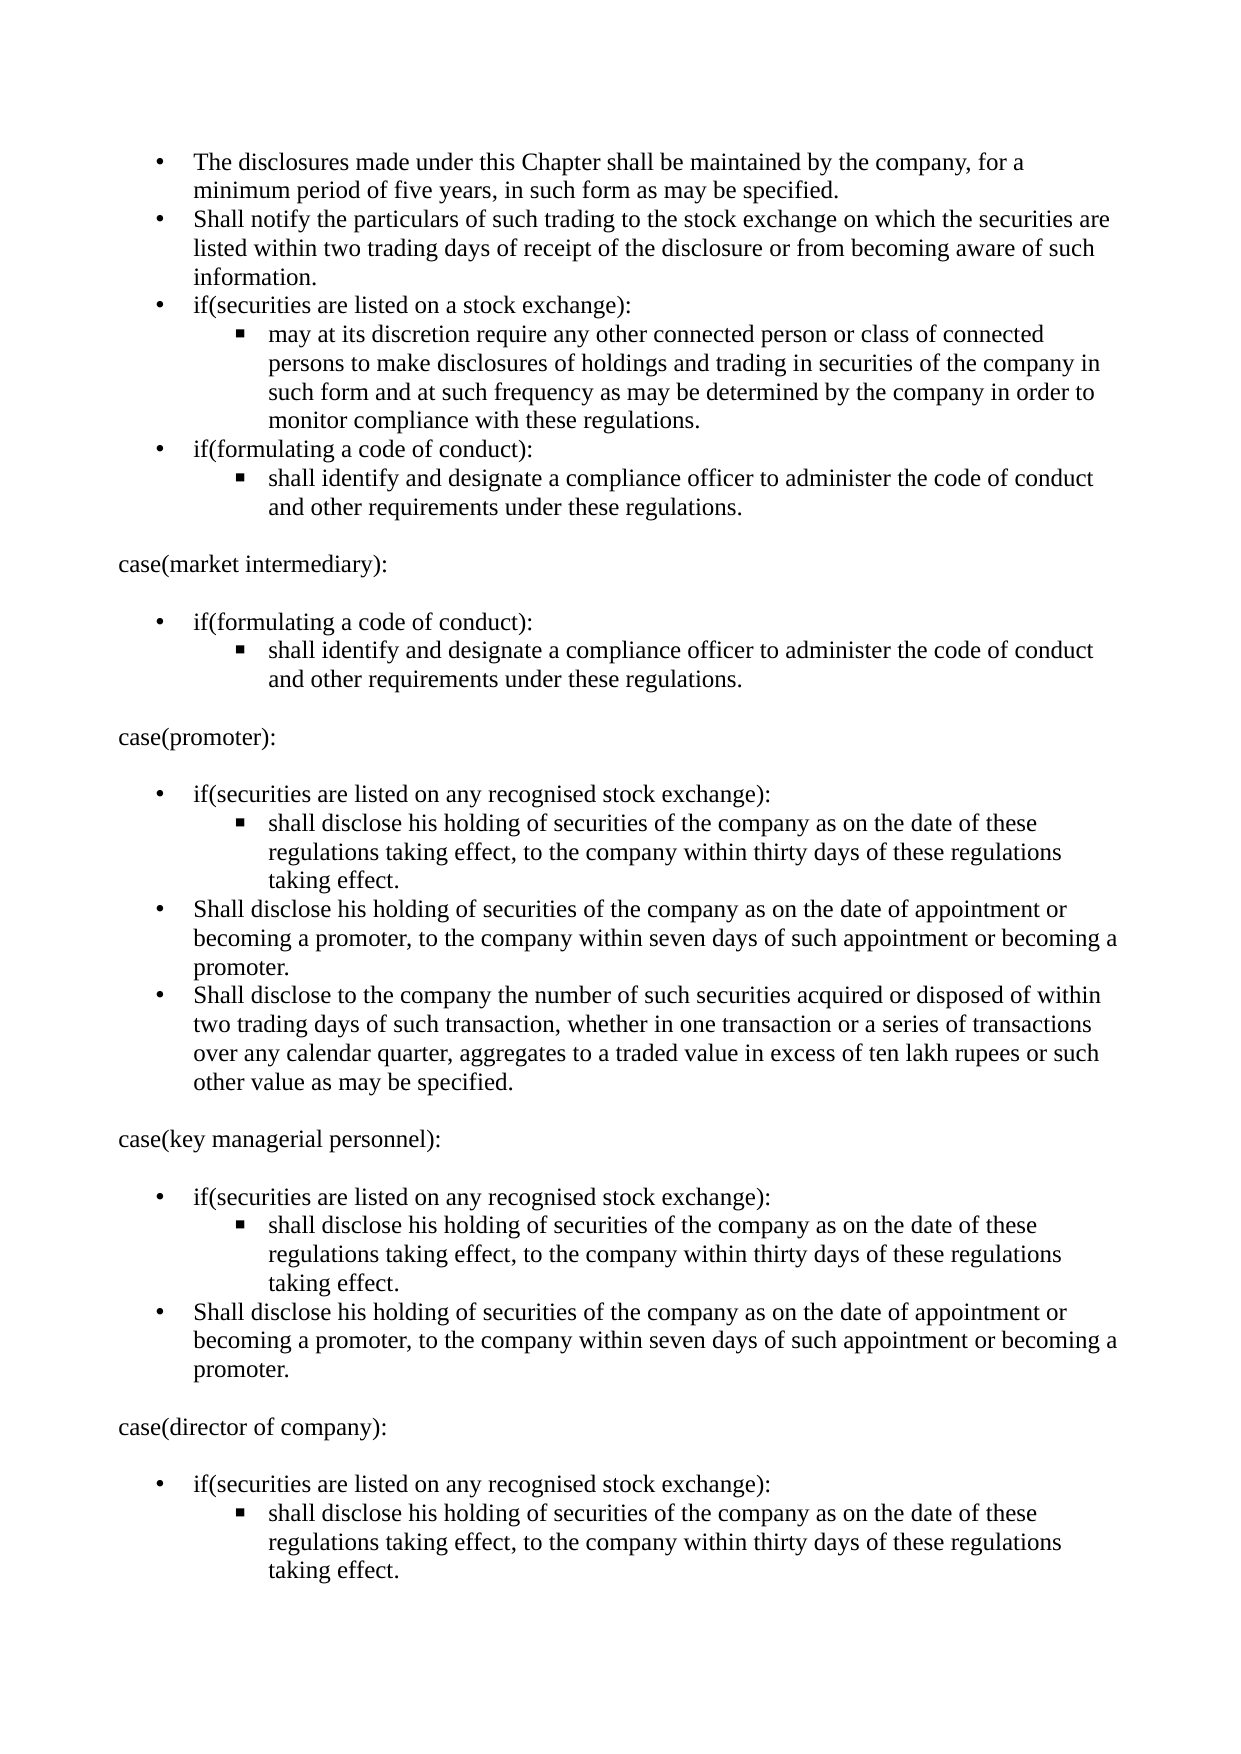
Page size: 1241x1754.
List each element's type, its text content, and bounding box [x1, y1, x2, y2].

list shall identify and designate a compliance officer to administer the code of conduct and other requirements under these regulations. [231, 463, 1122, 521]
list shall disclose his holding of securities of the company as on the date of these regulations taking effect, to the company within thirty days of these regulations taking effect. [231, 1498, 1122, 1584]
list shall identify and designate a compliance officer to administer the code of conduct and other requirements under these regulations. [231, 636, 1122, 693]
list if(securities are listed on any recognised stock exchange): [156, 1469, 1122, 1498]
list if(securities are listed on any recognised stock exchange): [156, 1182, 1122, 1211]
list The disclosures made under this Chapter shall be maintained by the company, for a minimum period of five years, in such form as may be specified. [156, 147, 1122, 204]
list Shall disclose his holding of securities of the company as on the date of appointment or becoming a promoter, to the company within seven days of such appointment or becoming a promoter. [156, 1297, 1122, 1383]
text case(promoter): [118, 722, 1122, 751]
text case(market intermediary): [118, 549, 1122, 578]
list if(formulating a code of conduct): [156, 434, 1122, 463]
list shall disclose his holding of securities of the company as on the date of these regulations taking effect, to the company within thirty days of these regulations taking effect. [231, 1211, 1122, 1297]
text case(director of company): [118, 1412, 1122, 1441]
list may at its discretion require any other connected person or class of connected persons to make disclosures of holdings and trading in securities of the company in such form and at such frequency as may be determined by the company in order to monitor compliance with these regulations. [231, 319, 1122, 434]
list if(securities are listed on a stock exchange): [156, 291, 1122, 319]
list Shall disclose his holding of securities of the company as on the date of appointment or becoming a promoter, to the company within seven days of such appointment or becoming a promoter. [156, 894, 1122, 981]
text case(key managerial personnel): [118, 1124, 1122, 1153]
list shall disclose his holding of securities of the company as on the date of these regulations taking effect, to the company within thirty days of these regulations taking effect. [231, 808, 1122, 894]
list Shall disclose to the company the number of such securities acquired or disposed of within two trading days of such transaction, whether in one transaction or a series of transactions over any calendar quarter, aggregates to a traded value in excess of ten lakh rupees or such other value as may be specified. [156, 981, 1122, 1096]
list if(formulating a code of conduct): [156, 607, 1122, 636]
list if(securities are listed on any recognised stock exchange): [156, 779, 1122, 808]
list Shall notify the particulars of such trading to the stock exchange on which the securities are listed within two trading days of receipt of the disclosure or from becoming aware of such information. [156, 204, 1122, 291]
